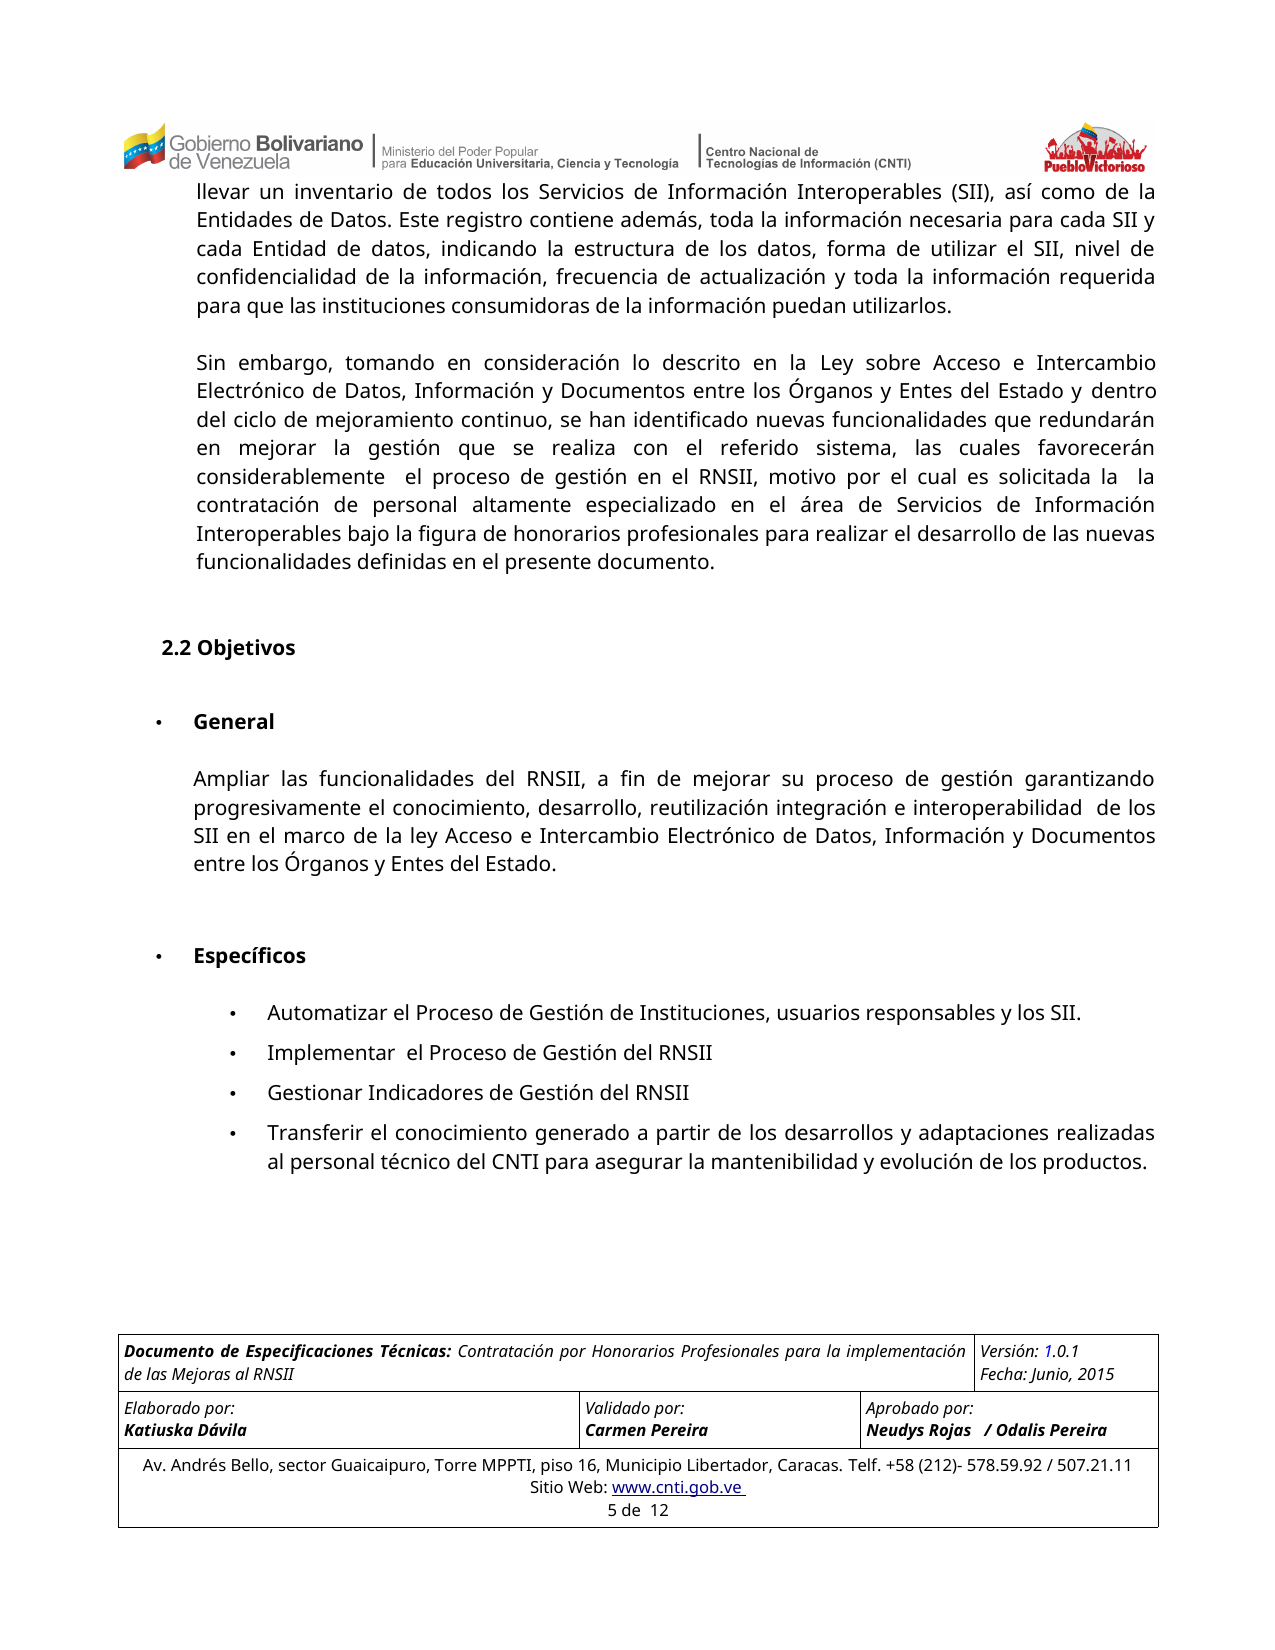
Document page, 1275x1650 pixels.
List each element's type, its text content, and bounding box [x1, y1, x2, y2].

list Transferir el conocimiento generado a partir de los desarrollos y adaptaciones realizadas al personal técnico del CNTI para asegurar la mantenibilidad y evolución de los productos. [229, 1118, 1157, 1175]
subtitle Objetivos [156, 633, 1157, 661]
list Ampliar las funcionalidades del RNSII, a fin de mejorar su proceso de gestión garantizando progresivamente el conocimiento, desarrollo, reutilización integración e interoperabilidad de los SII en el marco de la ley Acceso e Intercambio Electrónico de Datos, Información y Documentos entre los Órganos y Entes del Estado. [156, 764, 1157, 878]
list General [156, 707, 1157, 736]
list Gestionar Indicadores de Gestión del RNSII [229, 1078, 1157, 1107]
list Automatizar el Proceso de Gestión de Instituciones, usuarios responsables y los SII. [229, 998, 1157, 1026]
list llevar un inventario de todos los Servicios de Información Interoperables (SII), así como de la Entidades de Datos. Este registro contiene además, toda la información necesaria para cada SII y cada Entidad de datos, indicando la estructura de los datos, forma de utilizar el SII, nivel de confidencialidad de la información, frecuencia de actualización y toda la información requerida para que las instituciones consumidoras de la información puedan utilizarlos. [196, 177, 1157, 319]
picture [118, 118, 1157, 176]
list Implementar el Proceso de Gestión del RNSII [229, 1038, 1157, 1067]
list Específicos [156, 941, 1157, 969]
list Sin embargo, tomando en consideración lo descrito en la Ley sobre Acceso e Intercambio Electrónico de Datos, Información y Documentos entre los Órganos y Entes del Estado y dentro del ciclo de mejoramiento continuo, se han identificado nuevas funcionalidades que redundarán en mejorar la gestión que se realiza con el referido sistema, las cuales favorecerán considerablemente el proceso de gestión en el RNSII, motivo por el cual es solicitada la la contratación de personal altamente especializado en el área de Servicios de Información Interoperables bajo la figura de honorarios profesionales para realizar el desarrollo de las nuevas funcionalidades definidas en el presente documento. [196, 348, 1157, 576]
